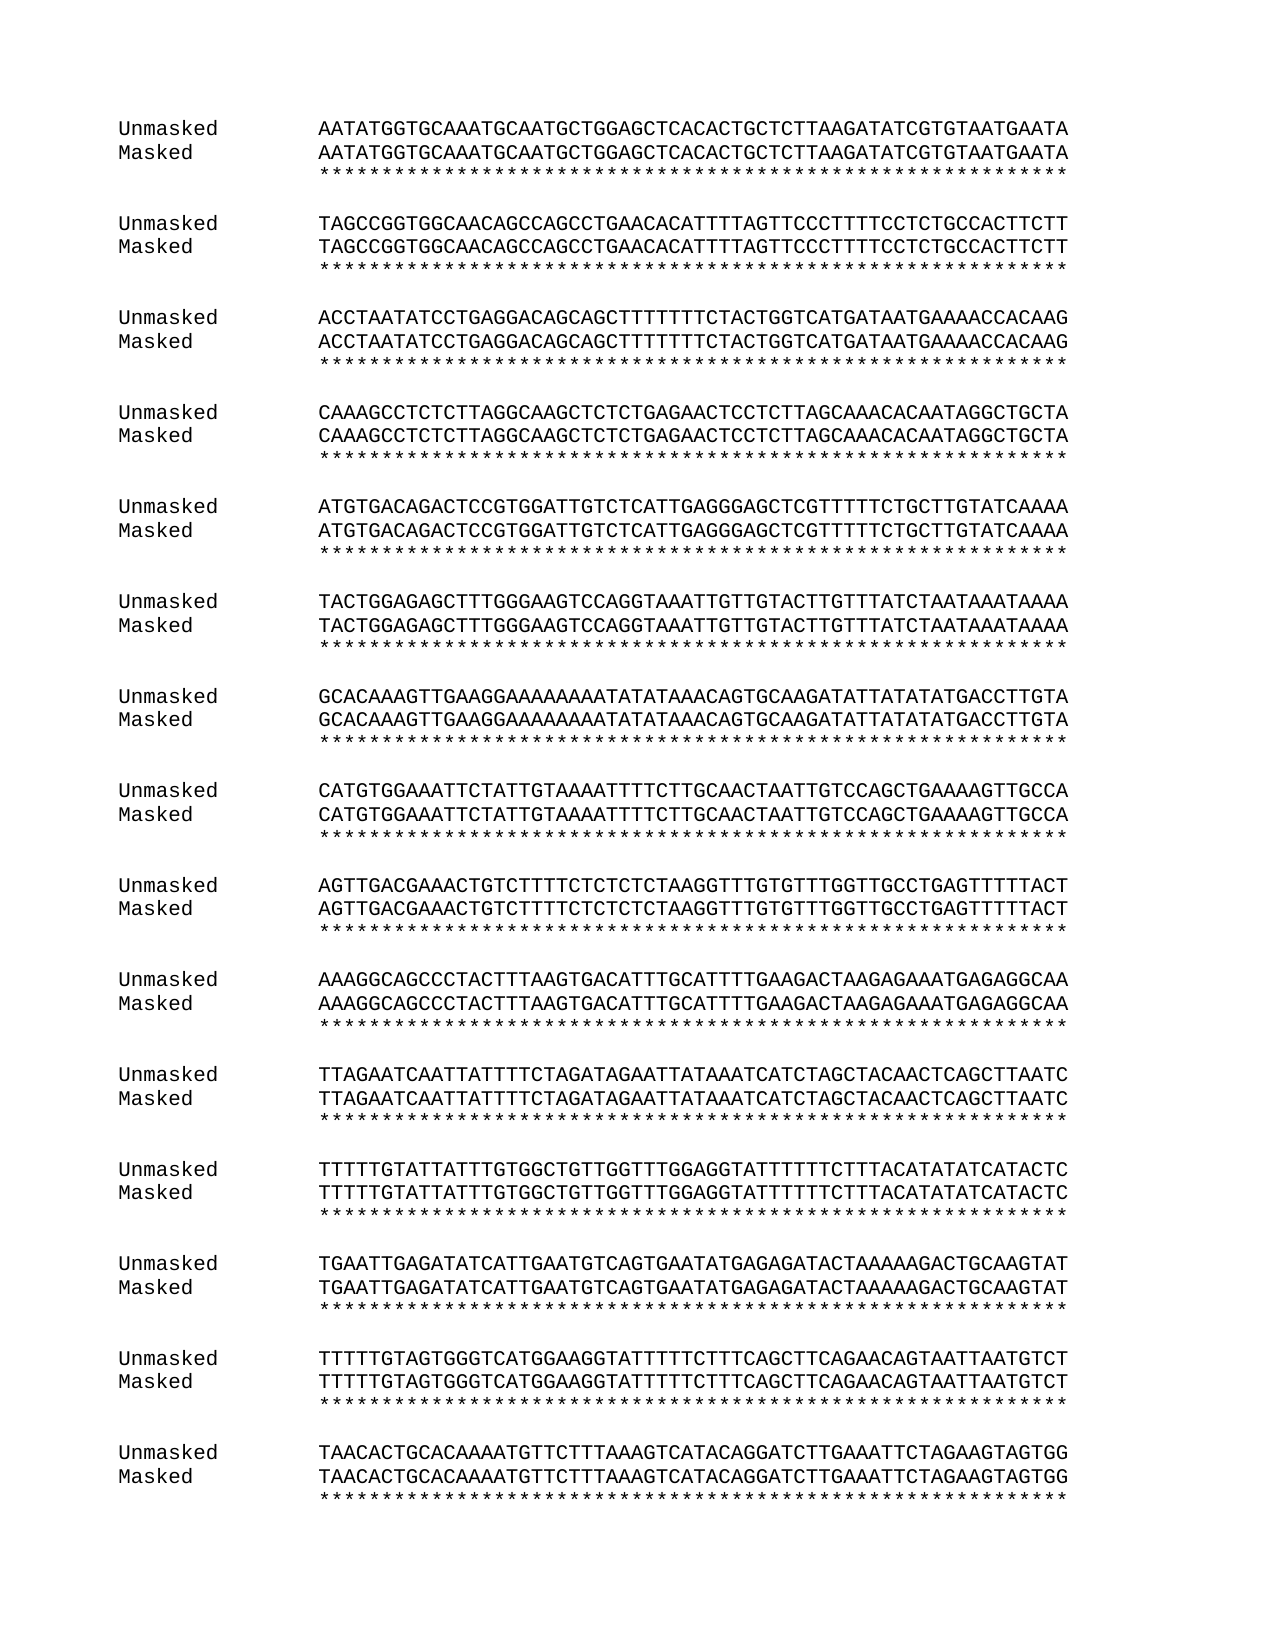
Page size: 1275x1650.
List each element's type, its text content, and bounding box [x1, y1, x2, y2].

text Unmasked GCACAAAGTTGAAGGAAAAAAAATATATAAACAGTGCAAGATATTATATATGACCTTGTA [118, 686, 1157, 709]
text Unmasked TTAGAATCAATTATTTTCTAGATAGAATTATAAATCATCTAGCTACAACTCAGCTTAATC [118, 1064, 1157, 1088]
text Unmasked AGTTGACGAAACTGTCTTTTCTCTCTCTAAGGTTTGTGTTTGGTTGCCTGAGTTTTTACT [118, 875, 1157, 898]
text ************************************************************ [118, 733, 1157, 757]
text ************************************************************ [118, 1489, 1157, 1513]
text Unmasked TAACACTGCACAAAATGTTCTTTAAAGTCATACAGGATCTTGAAATTCTAGAAGTAGTGG [118, 1442, 1157, 1466]
text ************************************************************ [118, 449, 1157, 473]
text ************************************************************ [118, 827, 1157, 851]
text Unmasked TTTTTGTATTATTTGTGGCTGTTGGTTTGGAGGTATTTTTTCTTTACATATATCATACTC [118, 1158, 1157, 1182]
text Masked TACTGGAGAGCTTTGGGAAGTCCAGGTAAATTGTTGTACTTGTTTATCTAATAAATAAAA [118, 615, 1157, 638]
text Masked CATGTGGAAATTCTATTGTAAAATTTTCTTGCAACTAATTGTCCAGCTGAAAAGTTGCCA [118, 804, 1157, 827]
text Unmasked CAAAGCCTCTCTTAGGCAAGCTCTCTGAGAACTCCTCTTAGCAAACACAATAGGCTGCTA [118, 402, 1157, 426]
text Masked CAAAGCCTCTCTTAGGCAAGCTCTCTGAGAACTCCTCTTAGCAAACACAATAGGCTGCTA [118, 426, 1157, 449]
text Unmasked TGAATTGAGATATCATTGAATGTCAGTGAATATGAGAGATACTAAAAAGACTGCAAGTAT [118, 1253, 1157, 1277]
text ************************************************************ [118, 544, 1157, 567]
text Unmasked TAGCCGGTGGCAACAGCCAGCCTGAACACATTTTAGTTCCCTTTTCCTCTGCCACTTCTT [118, 213, 1157, 236]
text ************************************************************ [118, 1300, 1157, 1324]
text Unmasked TACTGGAGAGCTTTGGGAAGTCCAGGTAAATTGTTGTACTTGTTTATCTAATAAATAAAA [118, 591, 1157, 615]
text Masked AATATGGTGCAAATGCAATGCTGGAGCTCACACTGCTCTTAAGATATCGTGTAATGAATA [118, 142, 1157, 165]
text Masked ACCTAATATCCTGAGGACAGCAGCTTTTTTTCTACTGGTCATGATAATGAAAACCACAAG [118, 331, 1157, 354]
text Unmasked ATGTGACAGACTCCGTGGATTGTCTCATTGAGGGAGCTCGTTTTTCTGCTTGTATCAAAA [118, 496, 1157, 520]
text Unmasked AAAGGCAGCCCTACTTTAAGTGACATTTGCATTTTGAAGACTAAGAGAAATGAGAGGCAA [118, 969, 1157, 993]
text ************************************************************ [118, 165, 1157, 189]
text Masked ATGTGACAGACTCCGTGGATTGTCTCATTGAGGGAGCTCGTTTTTCTGCTTGTATCAAAA [118, 520, 1157, 544]
text Masked TTAGAATCAATTATTTTCTAGATAGAATTATAAATCATCTAGCTACAACTCAGCTTAATC [118, 1088, 1157, 1111]
text Masked TGAATTGAGATATCATTGAATGTCAGTGAATATGAGAGATACTAAAAAGACTGCAAGTAT [118, 1277, 1157, 1300]
text Masked AGTTGACGAAACTGTCTTTTCTCTCTCTAAGGTTTGTGTTTGGTTGCCTGAGTTTTTACT [118, 898, 1157, 922]
text Masked AAAGGCAGCCCTACTTTAAGTGACATTTGCATTTTGAAGACTAAGAGAAATGAGAGGCAA [118, 993, 1157, 1017]
text ************************************************************ [118, 260, 1157, 284]
text Unmasked AATATGGTGCAAATGCAATGCTGGAGCTCACACTGCTCTTAAGATATCGTGTAATGAATA [118, 118, 1157, 142]
text Masked GCACAAAGTTGAAGGAAAAAAAATATATAAACAGTGCAAGATATTATATATGACCTTGTA [118, 709, 1157, 733]
text Masked TTTTTGTATTATTTGTGGCTGTTGGTTTGGAGGTATTTTTTCTTTACATATATCATACTC [118, 1182, 1157, 1206]
text ************************************************************ [118, 638, 1157, 662]
text ************************************************************ [118, 922, 1157, 946]
text ************************************************************ [118, 1395, 1157, 1419]
text Masked TTTTTGTAGTGGGTCATGGAAGGTATTTTTCTTTCAGCTTCAGAACAGTAATTAATGTCT [118, 1371, 1157, 1395]
text Unmasked CATGTGGAAATTCTATTGTAAAATTTTCTTGCAACTAATTGTCCAGCTGAAAAGTTGCCA [118, 780, 1157, 804]
text ************************************************************ [118, 354, 1157, 378]
text Unmasked TTTTTGTAGTGGGTCATGGAAGGTATTTTTCTTTCAGCTTCAGAACAGTAATTAATGTCT [118, 1348, 1157, 1371]
text Masked TAGCCGGTGGCAACAGCCAGCCTGAACACATTTTAGTTCCCTTTTCCTCTGCCACTTCTT [118, 236, 1157, 260]
text ************************************************************ [118, 1111, 1157, 1135]
text ************************************************************ [118, 1206, 1157, 1229]
text Unmasked ACCTAATATCCTGAGGACAGCAGCTTTTTTTCTACTGGTCATGATAATGAAAACCACAAG [118, 307, 1157, 331]
text Masked TAACACTGCACAAAATGTTCTTTAAAGTCATACAGGATCTTGAAATTCTAGAAGTAGTGG [118, 1466, 1157, 1489]
text ************************************************************ [118, 1017, 1157, 1040]
